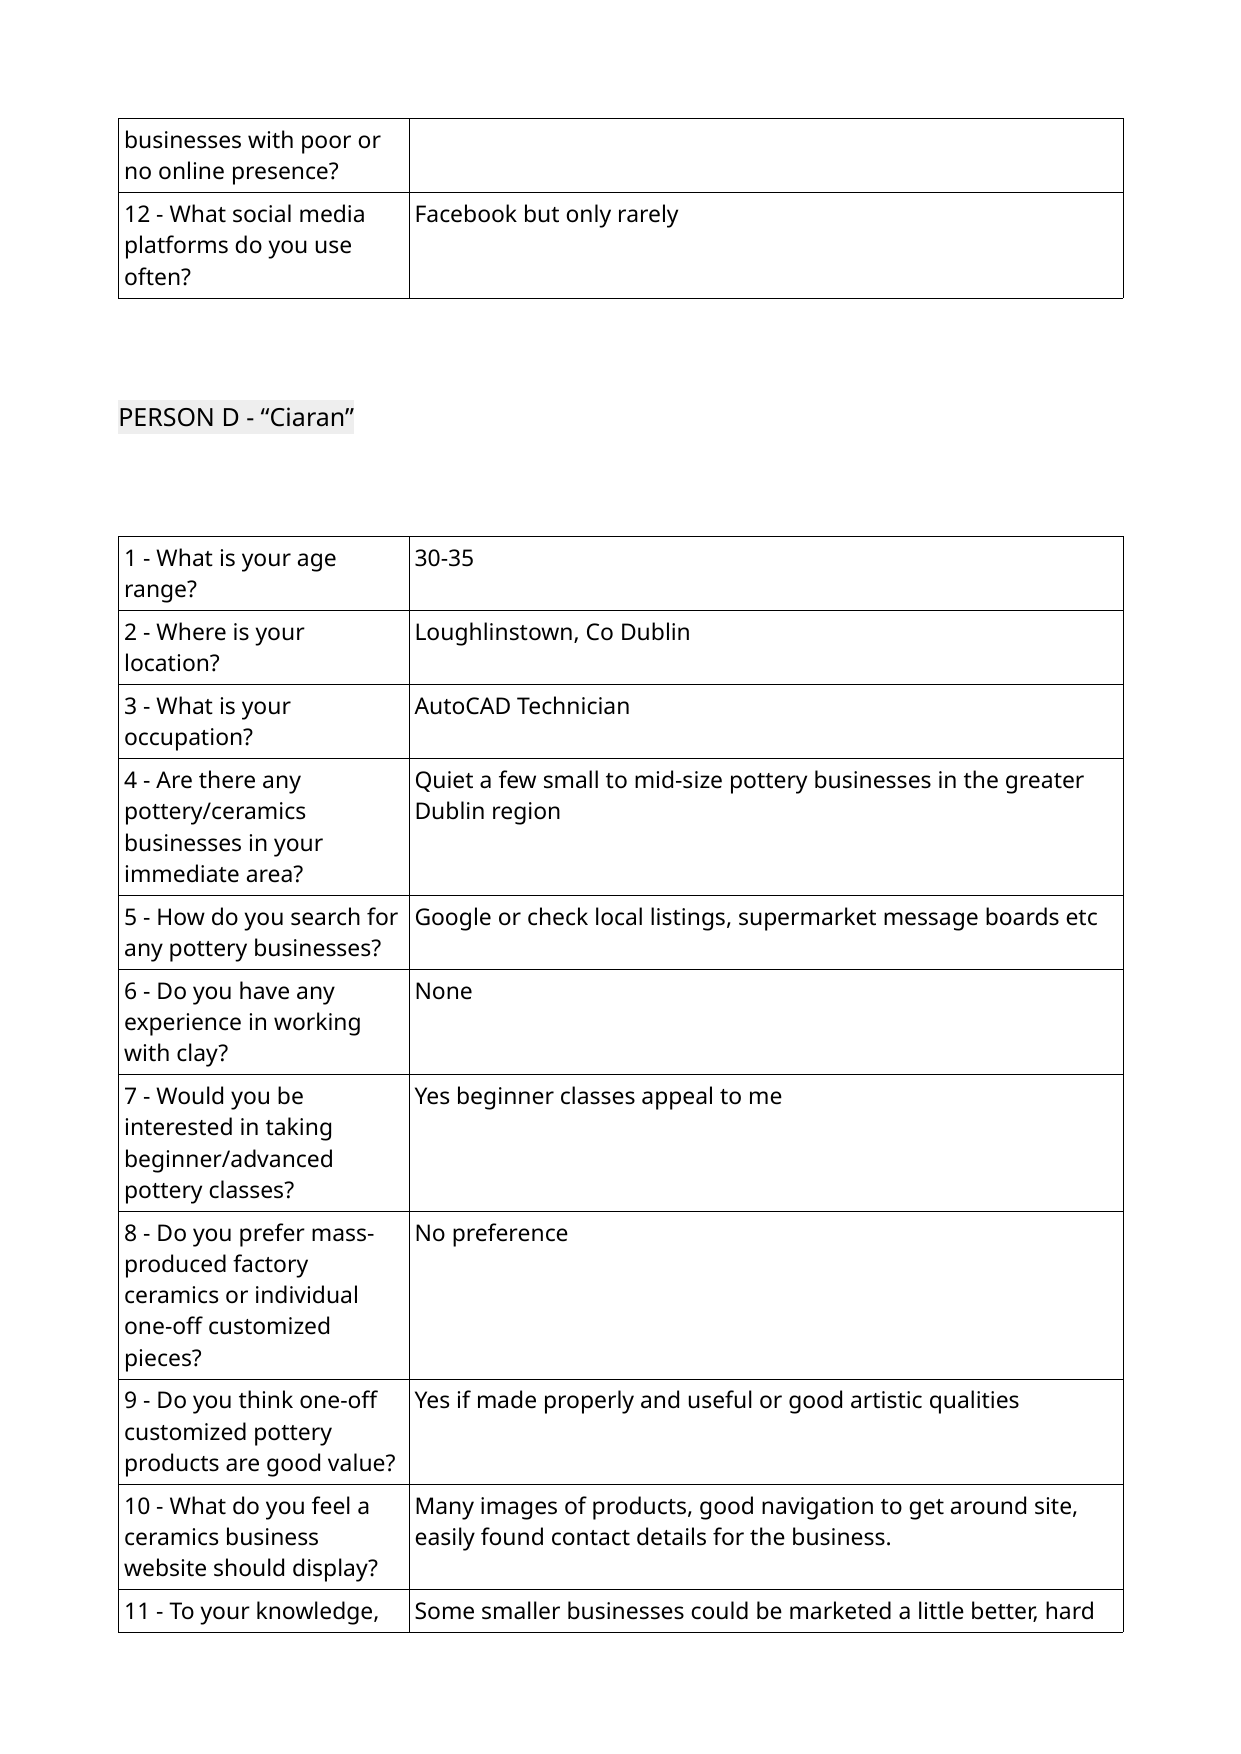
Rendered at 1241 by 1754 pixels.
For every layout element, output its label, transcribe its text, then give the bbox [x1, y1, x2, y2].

table_cell Some smaller businesses could be marketed a little better, hard [410, 1590, 1123, 1632]
table_header 30-35 [410, 537, 1123, 610]
table_cell Loughlinstown, Co Dublin [410, 611, 1123, 684]
table_header 1 - What is your age range? [119, 537, 409, 610]
table_cell 5 - How do you search for any pottery businesses? [119, 896, 409, 969]
table_cell 4 - Are there any pottery/ceramics businesses in your immediate area? [119, 759, 409, 895]
table_cell 2 - Where is your location? [119, 611, 409, 684]
table_cell businesses with poor or no online presence? [119, 119, 409, 192]
table_cell Yes beginner classes appeal to me [410, 1075, 1123, 1211]
table_cell Yes if made properly and useful or good artistic qualities [410, 1380, 1123, 1484]
table_cell Google or check local listings, supermarket message boards etc [410, 896, 1123, 969]
table_cell 8 - Do you prefer mass-produced factory ceramics or individual one-off customized pieces? [119, 1212, 409, 1378]
table_cell Quiet a few small to mid-size pottery businesses in the greater Dublin region [410, 759, 1123, 895]
table_cell [410, 119, 1123, 192]
table_cell AutoCAD Technician [410, 685, 1123, 758]
table_cell No preference [410, 1212, 1123, 1378]
table_cell None [410, 970, 1123, 1074]
text PERSON D - “Ciaran” [118, 400, 1122, 434]
table_cell 10 - What do you feel a ceramics business website should display? [119, 1485, 409, 1589]
table_cell Facebook but only rarely [410, 193, 1123, 297]
table_cell 3 - What is your occupation? [119, 685, 409, 758]
table_cell Many images of products, good navigation to get around site, easily found contact details for the business. [410, 1485, 1123, 1589]
table_cell 6 - Do you have any experience in working with clay? [119, 970, 409, 1074]
table_cell 11 - To your knowledge, [119, 1590, 409, 1632]
table_cell 12 - What social media platforms do you use often? [119, 193, 409, 297]
table_cell 7 - Would you be interested in taking beginner/advanced pottery classes? [119, 1075, 409, 1211]
table_cell 9 - Do you think one-off customized pottery products are good value? [119, 1380, 409, 1484]
